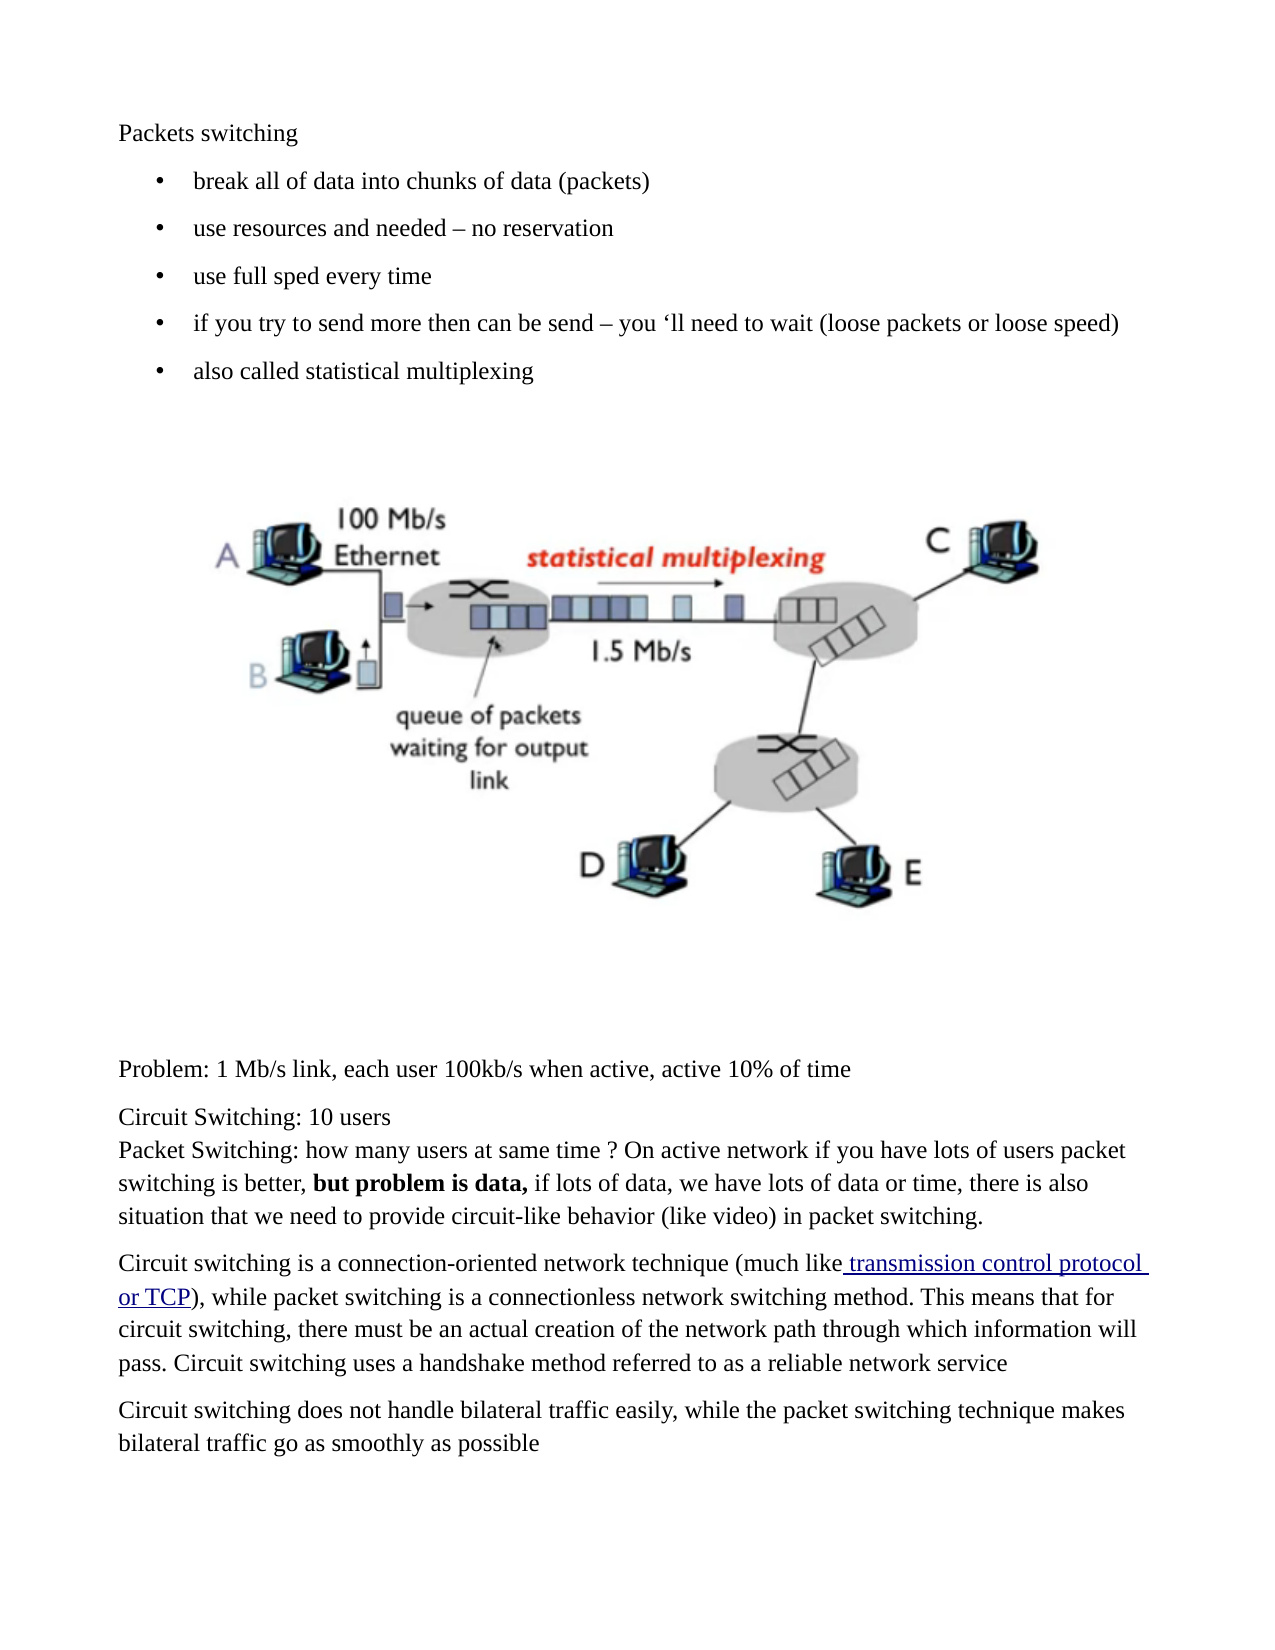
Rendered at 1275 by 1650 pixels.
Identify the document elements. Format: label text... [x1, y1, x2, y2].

text Problem: 1 Mb/s link, each user 100kb/s when active, active 10% of time [118, 1054, 1157, 1083]
list use full sped every time [156, 261, 1157, 290]
text Packets switching [118, 118, 1157, 147]
list if you try to send more then can be send – you ‘ll need to wait (loose packets or loose speed) [156, 308, 1157, 337]
text Circuit switching is a connection-oriented network technique (much like transmission control protocol or TCP), while packet switching is a connectionless network switching method. This means that for circuit switching, there must be an actual creation of the network path through which information will pass. Circuit switching uses a handshake method referred to as a reliable network service [118, 1248, 1157, 1376]
text Circuit switching does not handle bilateral traffic easily, while the packet switching technique makes bilateral traffic go as smoothly as possible [118, 1395, 1157, 1457]
picture [206, 481, 1057, 955]
list break all of data into chunks of data (packets) [156, 166, 1157, 194]
list also called statistical multiplexing [156, 356, 1157, 451]
list use resources and needed – no reservation [156, 213, 1157, 242]
text Circuit Switching: 10 users Packet Switching: how many users at same time ? On active network if you have lots of users packet switching is better, but problem is data, if lots of data, we have lots of data or time, there is also situation that we need to provide circuit-like behavior (like video) in packet switching. [118, 1102, 1157, 1230]
